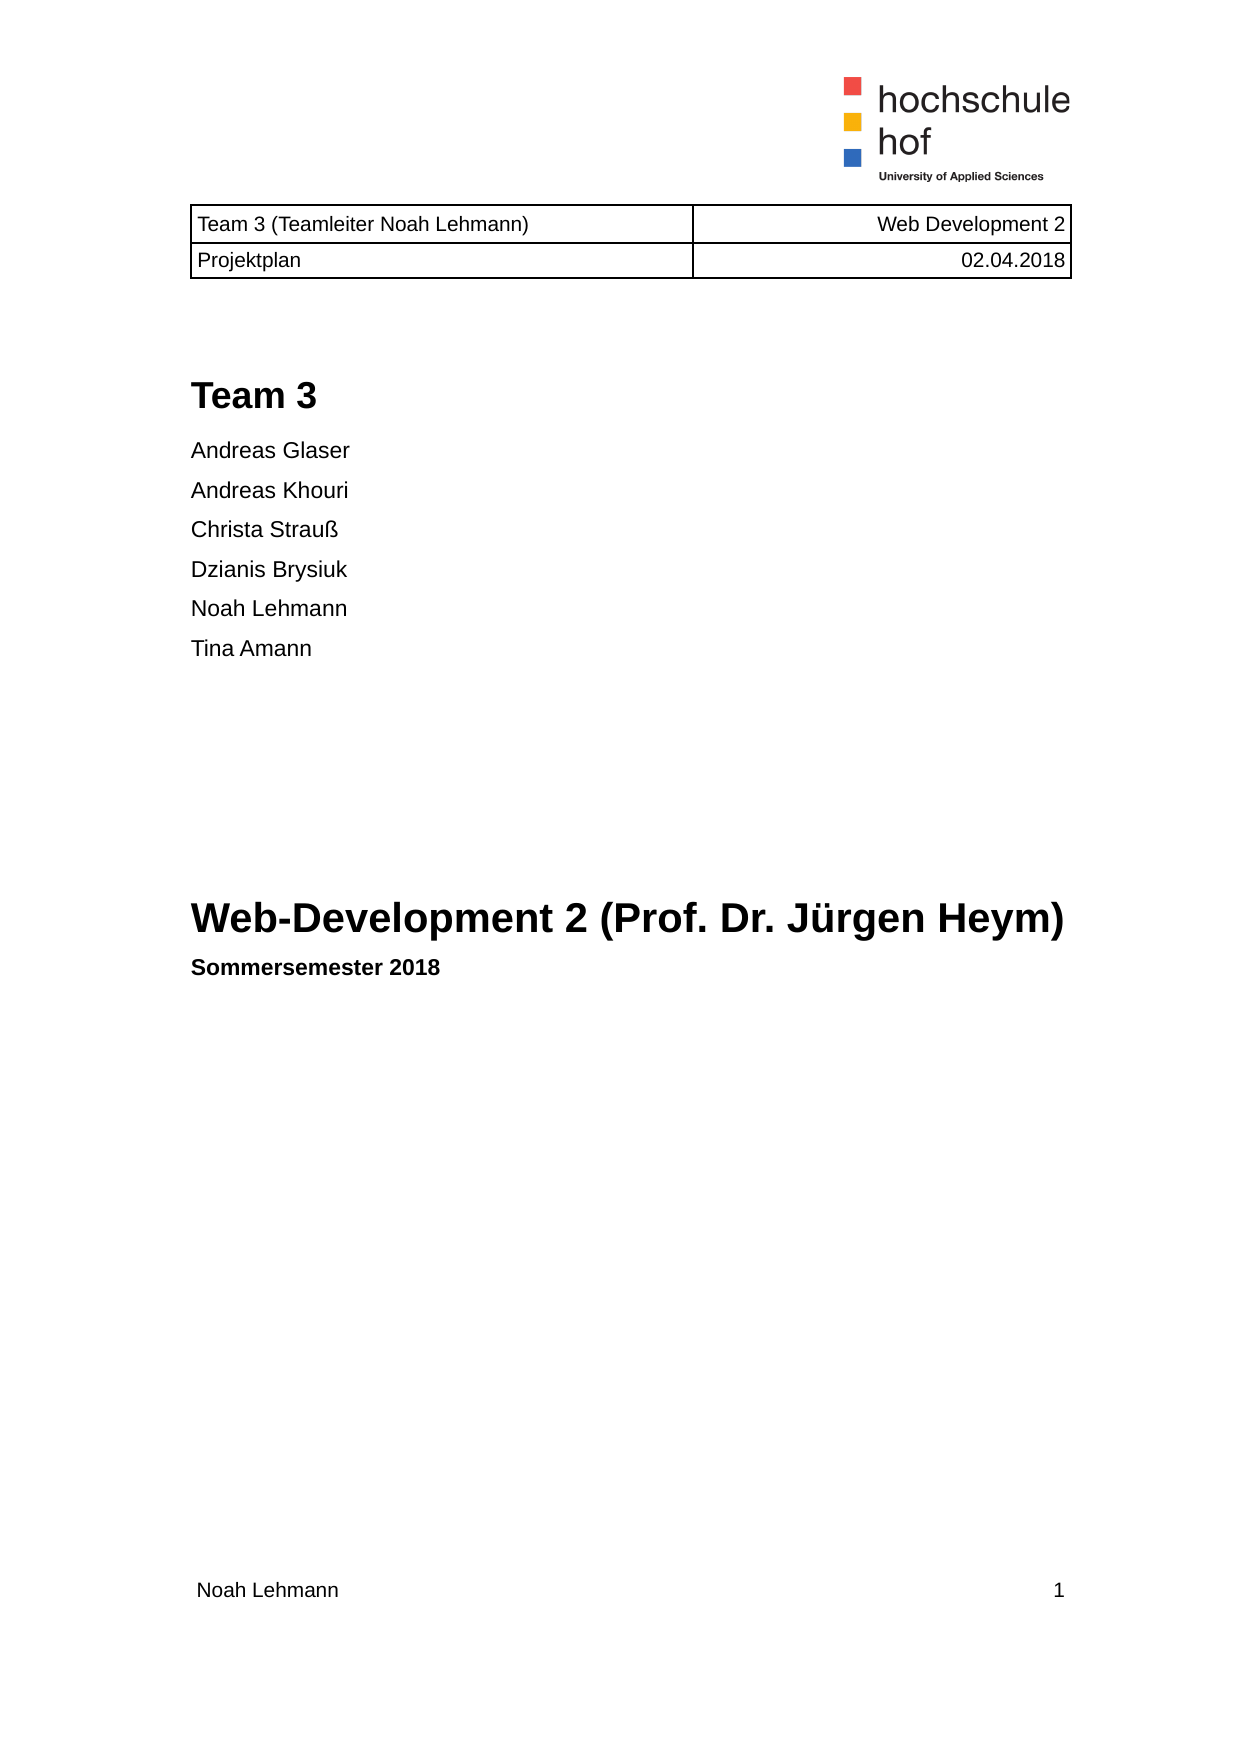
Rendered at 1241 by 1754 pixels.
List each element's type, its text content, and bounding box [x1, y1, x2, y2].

text Christa Strauß [191, 516, 1070, 543]
text Dzianis Brysiuk [191, 556, 1070, 582]
text Andreas Glaser [191, 437, 1070, 464]
text Noah Lehmann [191, 595, 1070, 622]
text Sommersemester 2018 [191, 954, 1070, 980]
text Andreas Khouri [191, 477, 1070, 503]
text Team 3 [191, 373, 1070, 416]
picture [843, 77, 1070, 182]
text Tina Amann [191, 635, 1070, 661]
title Web-Development 2 (Prof. Dr. Jürgen Heym) [191, 893, 1070, 941]
